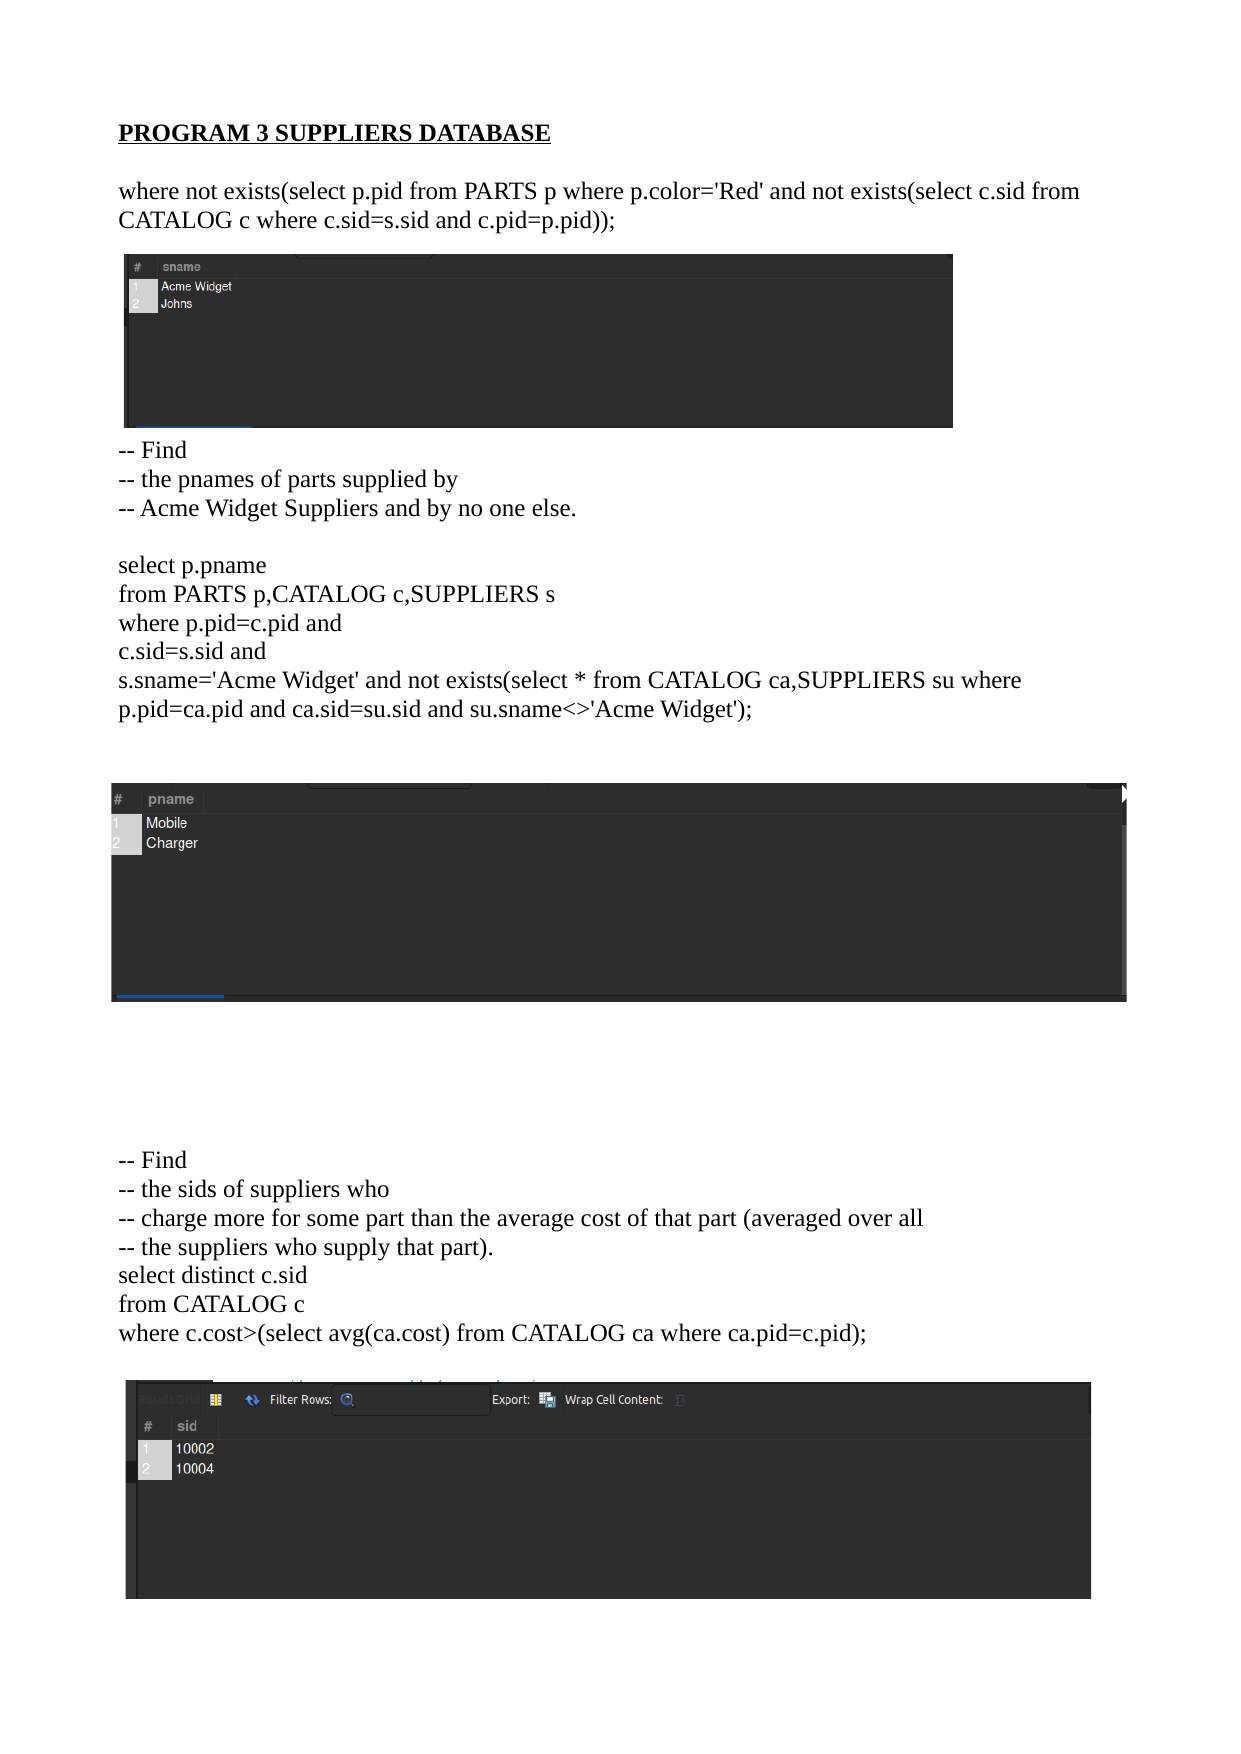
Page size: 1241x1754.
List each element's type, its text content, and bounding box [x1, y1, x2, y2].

text c.sid=s.sid and [118, 636, 1122, 665]
text -- the suppliers who supply that part). [118, 1232, 1122, 1261]
text -- Find [118, 435, 1122, 464]
picture [111, 783, 1127, 1002]
text where p.pid=c.pid and [118, 608, 1122, 636]
text select p.pname [118, 550, 1122, 579]
text -- charge more for some part than the average cost of that part (averaged over all [118, 1203, 1122, 1232]
text from CATALOG c [118, 1289, 1122, 1318]
text from PARTS p,CATALOG c,SUPPLIERS s [118, 579, 1122, 608]
text -- Find [118, 1146, 1122, 1174]
text select distinct c.sid [118, 1261, 1122, 1289]
text -- Acme Widget Suppliers and by no one else. [118, 493, 1122, 521]
text -- the pnames of parts supplied by [118, 464, 1122, 493]
text s.sname='Acme Widget' and not exists(select * from CATALOG ca,SUPPLIERS su where p.pid=ca.pid and ca.sid=su.sid and su.sname<>'Acme Widget'); [118, 665, 1122, 723]
picture [123, 254, 953, 428]
text where not exists(select p.pid from PARTS p where p.color='Red' and not exists(select c.sid from CATALOG c where c.sid=s.sid and c.pid=p.pid)); [118, 176, 1122, 234]
text -- the sids of suppliers who [118, 1174, 1122, 1203]
picture [125, 1380, 1092, 1599]
text where c.cost>(select avg(ca.cost) from CATALOG ca where ca.pid=c.pid); [118, 1318, 1122, 1347]
